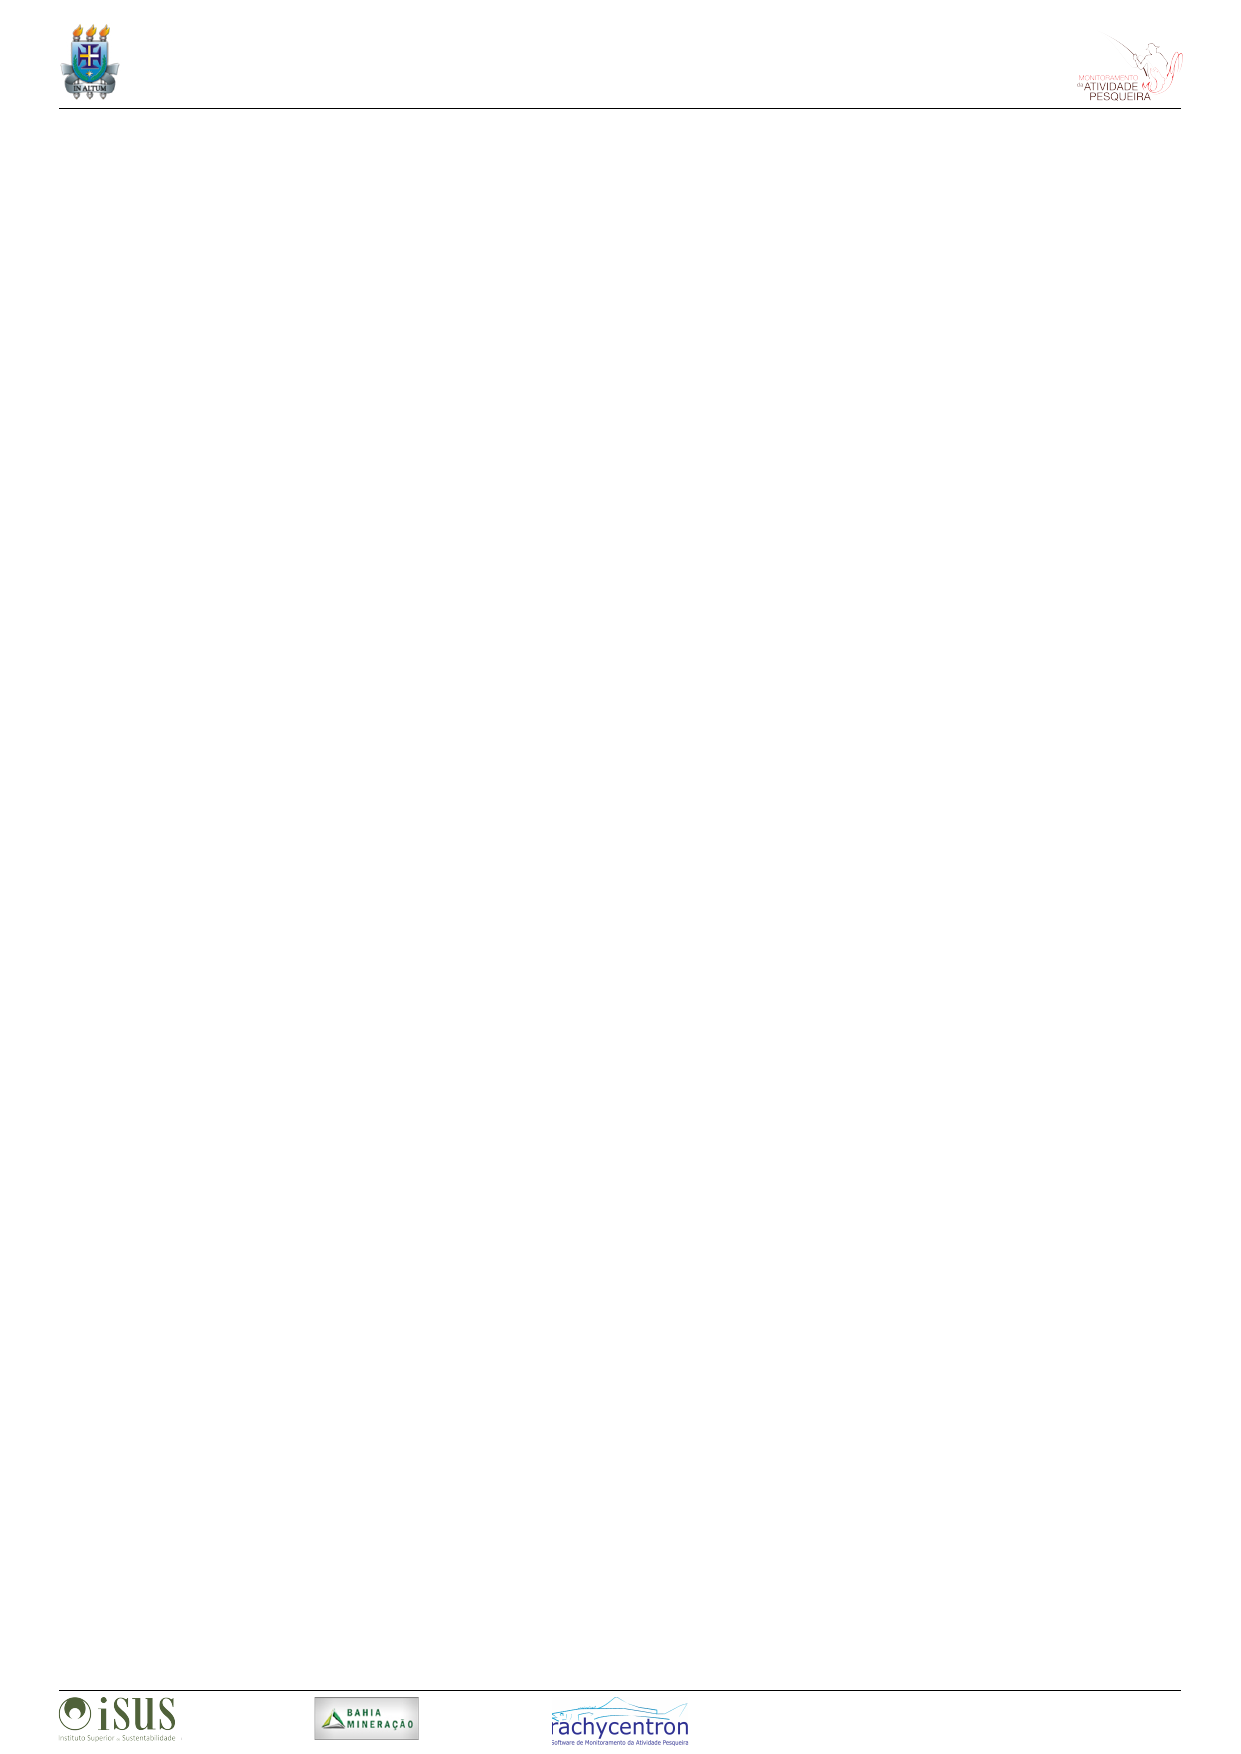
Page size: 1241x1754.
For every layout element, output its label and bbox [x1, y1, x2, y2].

picture [552, 1697, 689, 1746]
picture [60, 22, 123, 103]
picture [58, 1697, 182, 1742]
picture [314, 1697, 419, 1740]
picture [1077, 30, 1183, 101]
